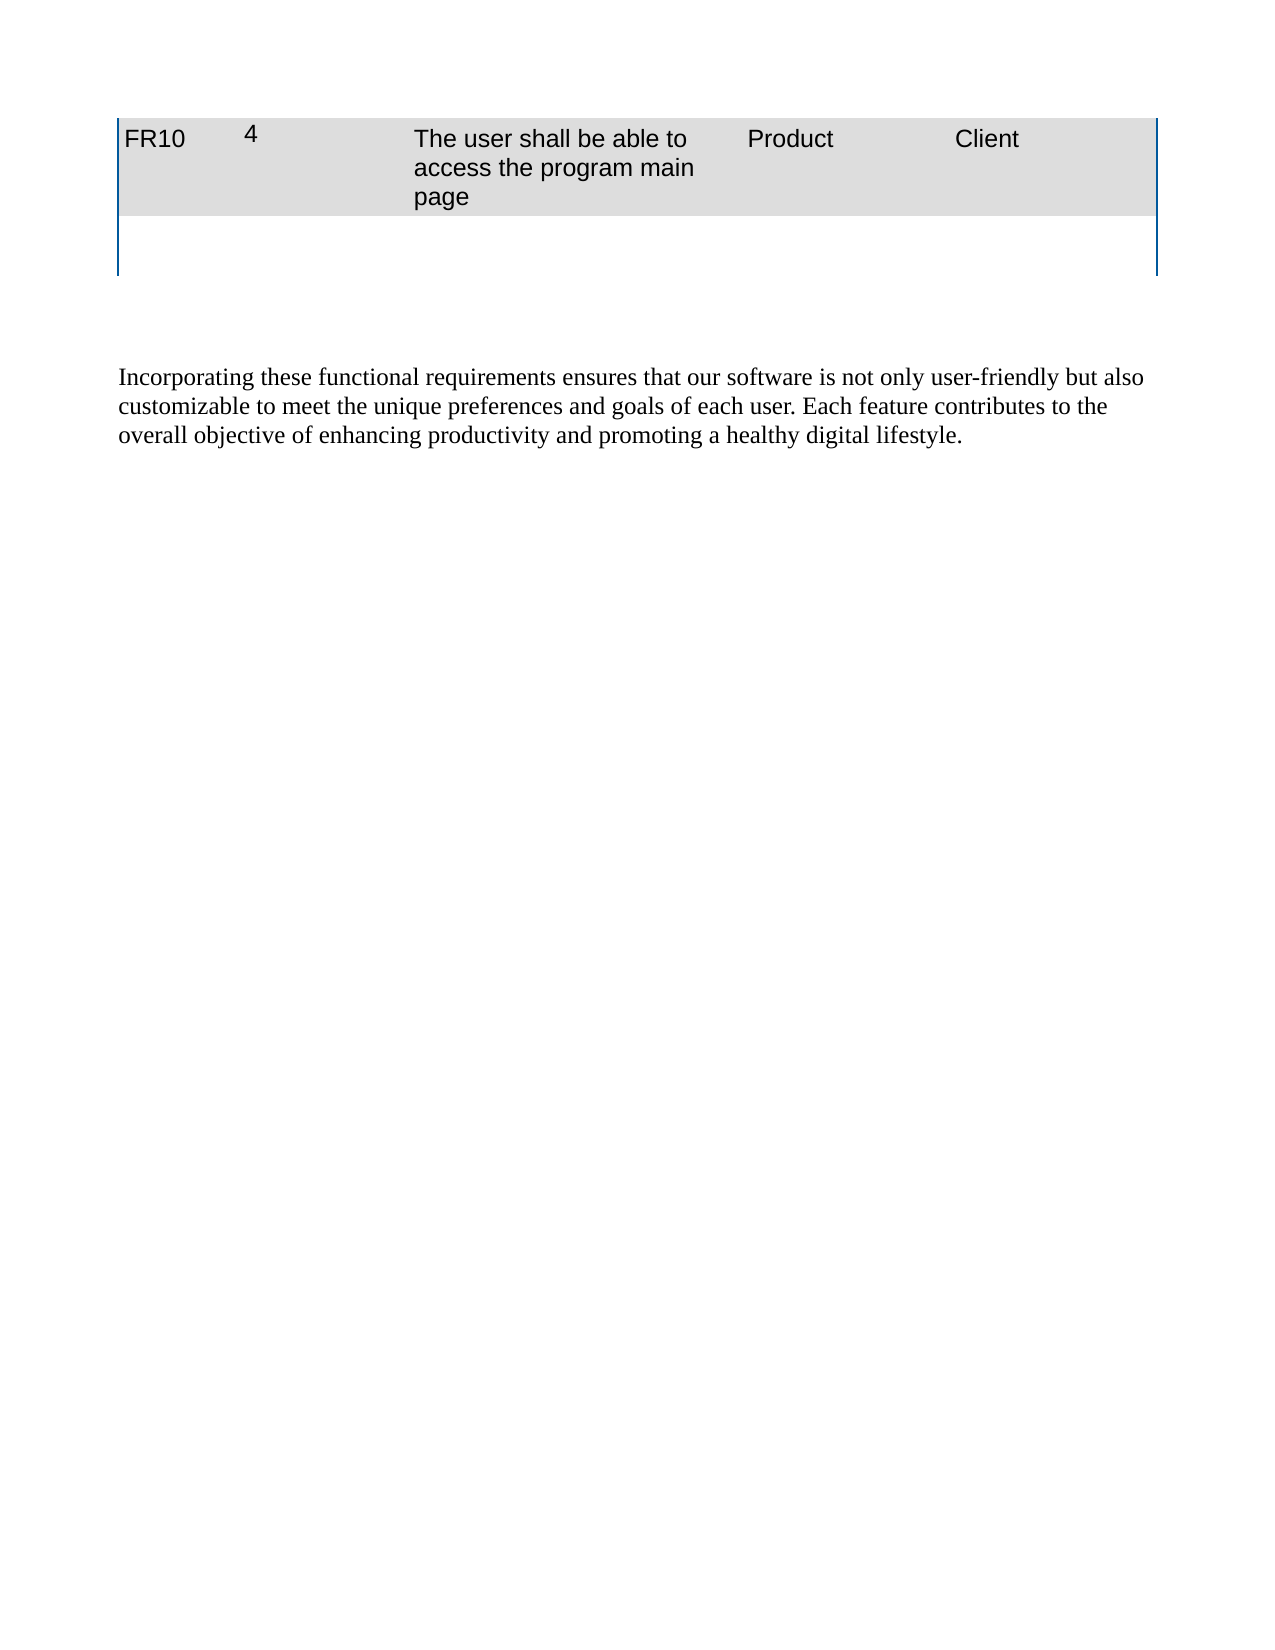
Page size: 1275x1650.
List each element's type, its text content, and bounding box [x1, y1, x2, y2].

table_cell [119, 216, 238, 276]
table_cell The user shall be able to access the program main page [408, 118, 741, 216]
table_cell 4 [238, 118, 408, 216]
table_cell Product [741, 118, 949, 216]
table_cell [238, 216, 408, 276]
table_cell [949, 216, 1156, 276]
table_cell Client [949, 118, 1156, 216]
text Incorporating these functional requirements ensures that our software is not only user-friendly but also customizable to meet the unique preferences and goals of each user. Each feature contributes to the overall objective of enhancing productivity and promoting a healthy digital lifestyle. [118, 362, 1157, 449]
table_cell [741, 216, 949, 276]
table_cell [408, 216, 741, 276]
table_cell FR10 [119, 118, 238, 216]
